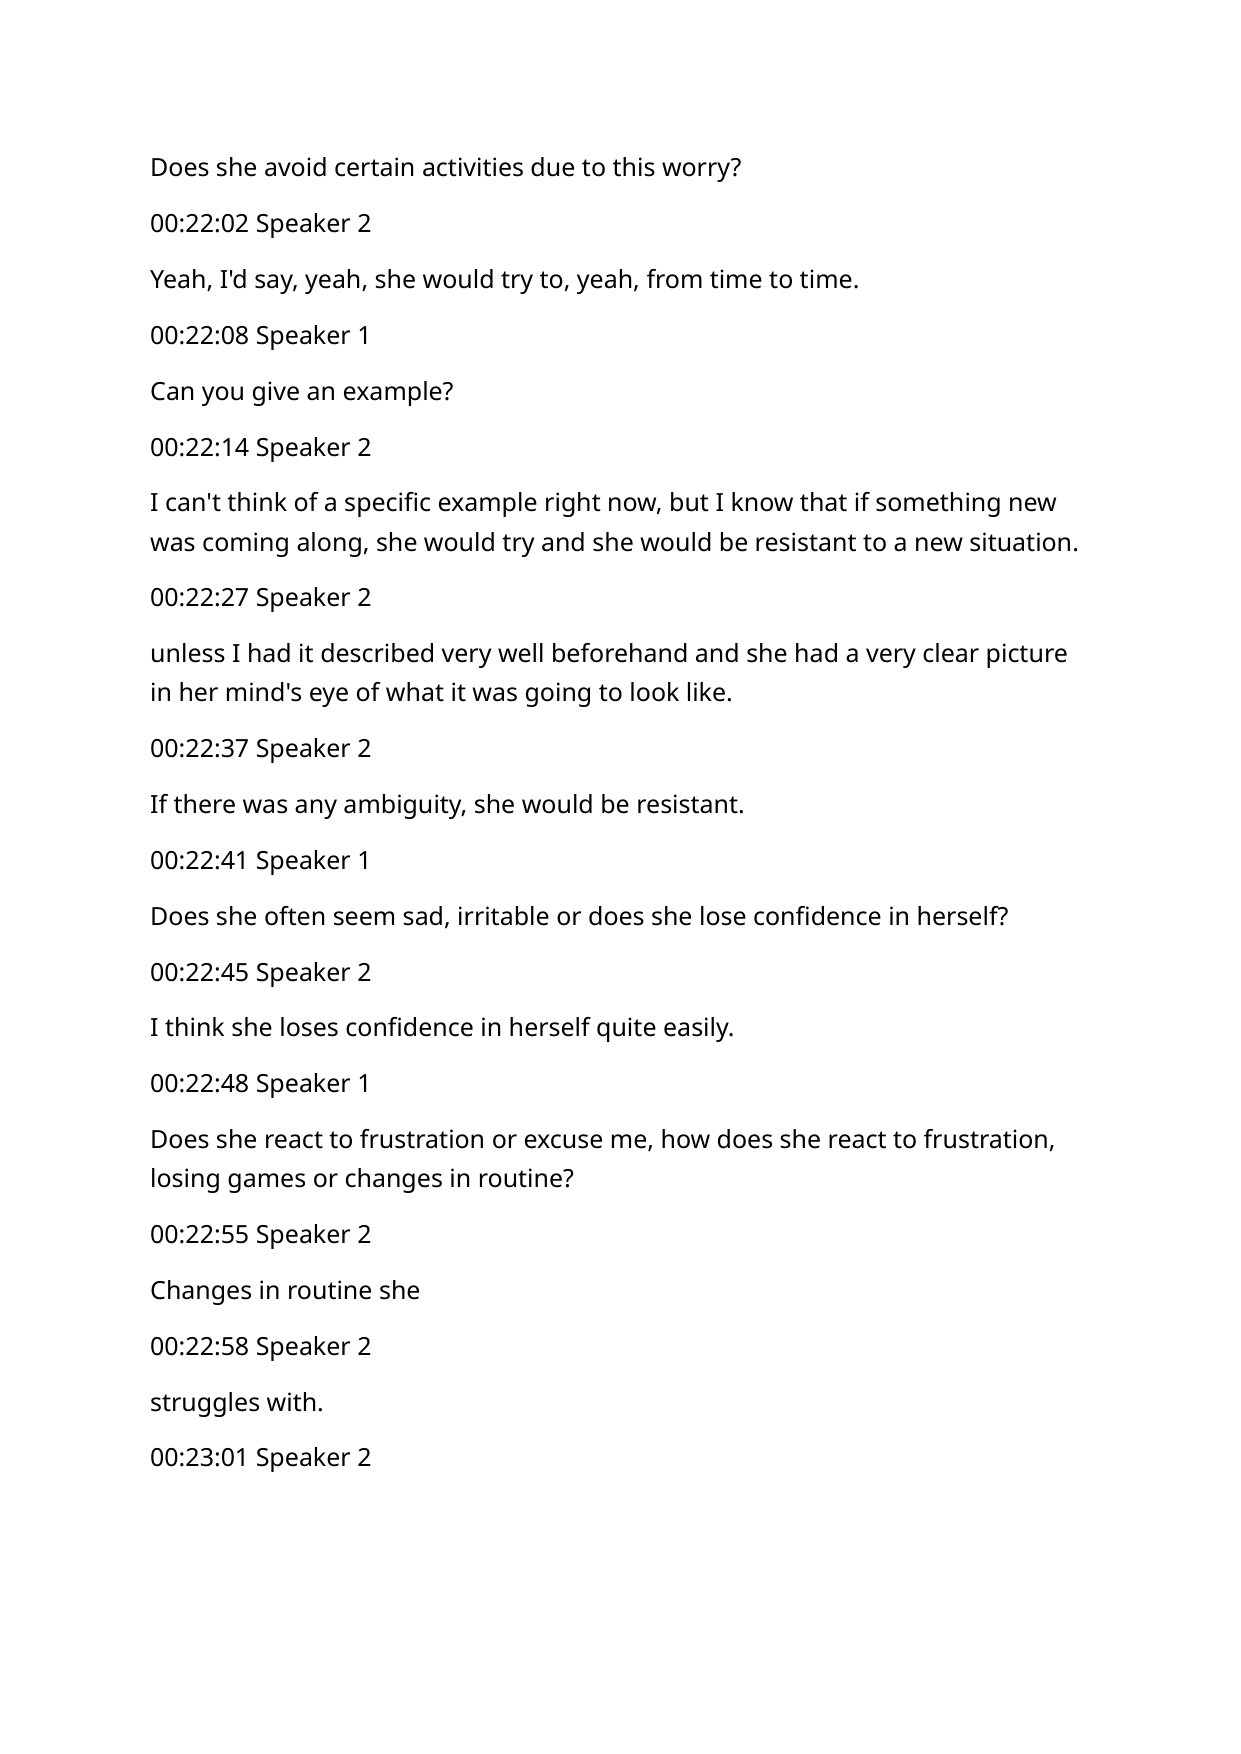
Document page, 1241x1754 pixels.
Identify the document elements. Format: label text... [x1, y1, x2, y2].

text Changes in routine she [150, 1272, 1090, 1307]
text Does she avoid certain activities due to this worry? [150, 150, 1090, 184]
text 00:23:01 Speaker 2 [150, 1440, 1090, 1474]
text 00:22:45 Speaker 2 [150, 954, 1090, 988]
text Does she often seem sad, irritable or does she lose confidence in herself? [150, 898, 1090, 932]
text 00:22:14 Speaker 2 [150, 429, 1090, 463]
text 00:22:48 Speaker 1 [150, 1066, 1090, 1100]
text 00:22:41 Speaker 1 [150, 842, 1090, 877]
text 00:22:37 Speaker 2 [150, 731, 1090, 765]
text I think she loses confidence in herself quite easily. [150, 1010, 1090, 1044]
text 00:22:55 Speaker 2 [150, 1217, 1090, 1251]
text Does she react to frustration or excuse me, how does she react to frustration, losing games or changes in routine? [150, 1122, 1090, 1195]
text 00:22:58 Speaker 2 [150, 1328, 1090, 1362]
text If there was any ambiguity, she would be resistant. [150, 787, 1090, 821]
text Yeah, I'd say, yeah, she would try to, yeah, from time to time. [150, 262, 1090, 296]
text I can't think of a specific example right now, but I know that if something new was coming along, she would try and she would be resistant to a new situation. [150, 485, 1090, 558]
text Can you give an example? [150, 373, 1090, 407]
text struggles with. [150, 1384, 1090, 1418]
text 00:22:02 Speaker 2 [150, 206, 1090, 240]
text unless I had it described very well beforehand and she had a very clear picture in her mind's eye of what it was going to look like. [150, 636, 1090, 709]
text 00:22:27 Speaker 2 [150, 580, 1090, 614]
text 00:22:08 Speaker 1 [150, 317, 1090, 352]
